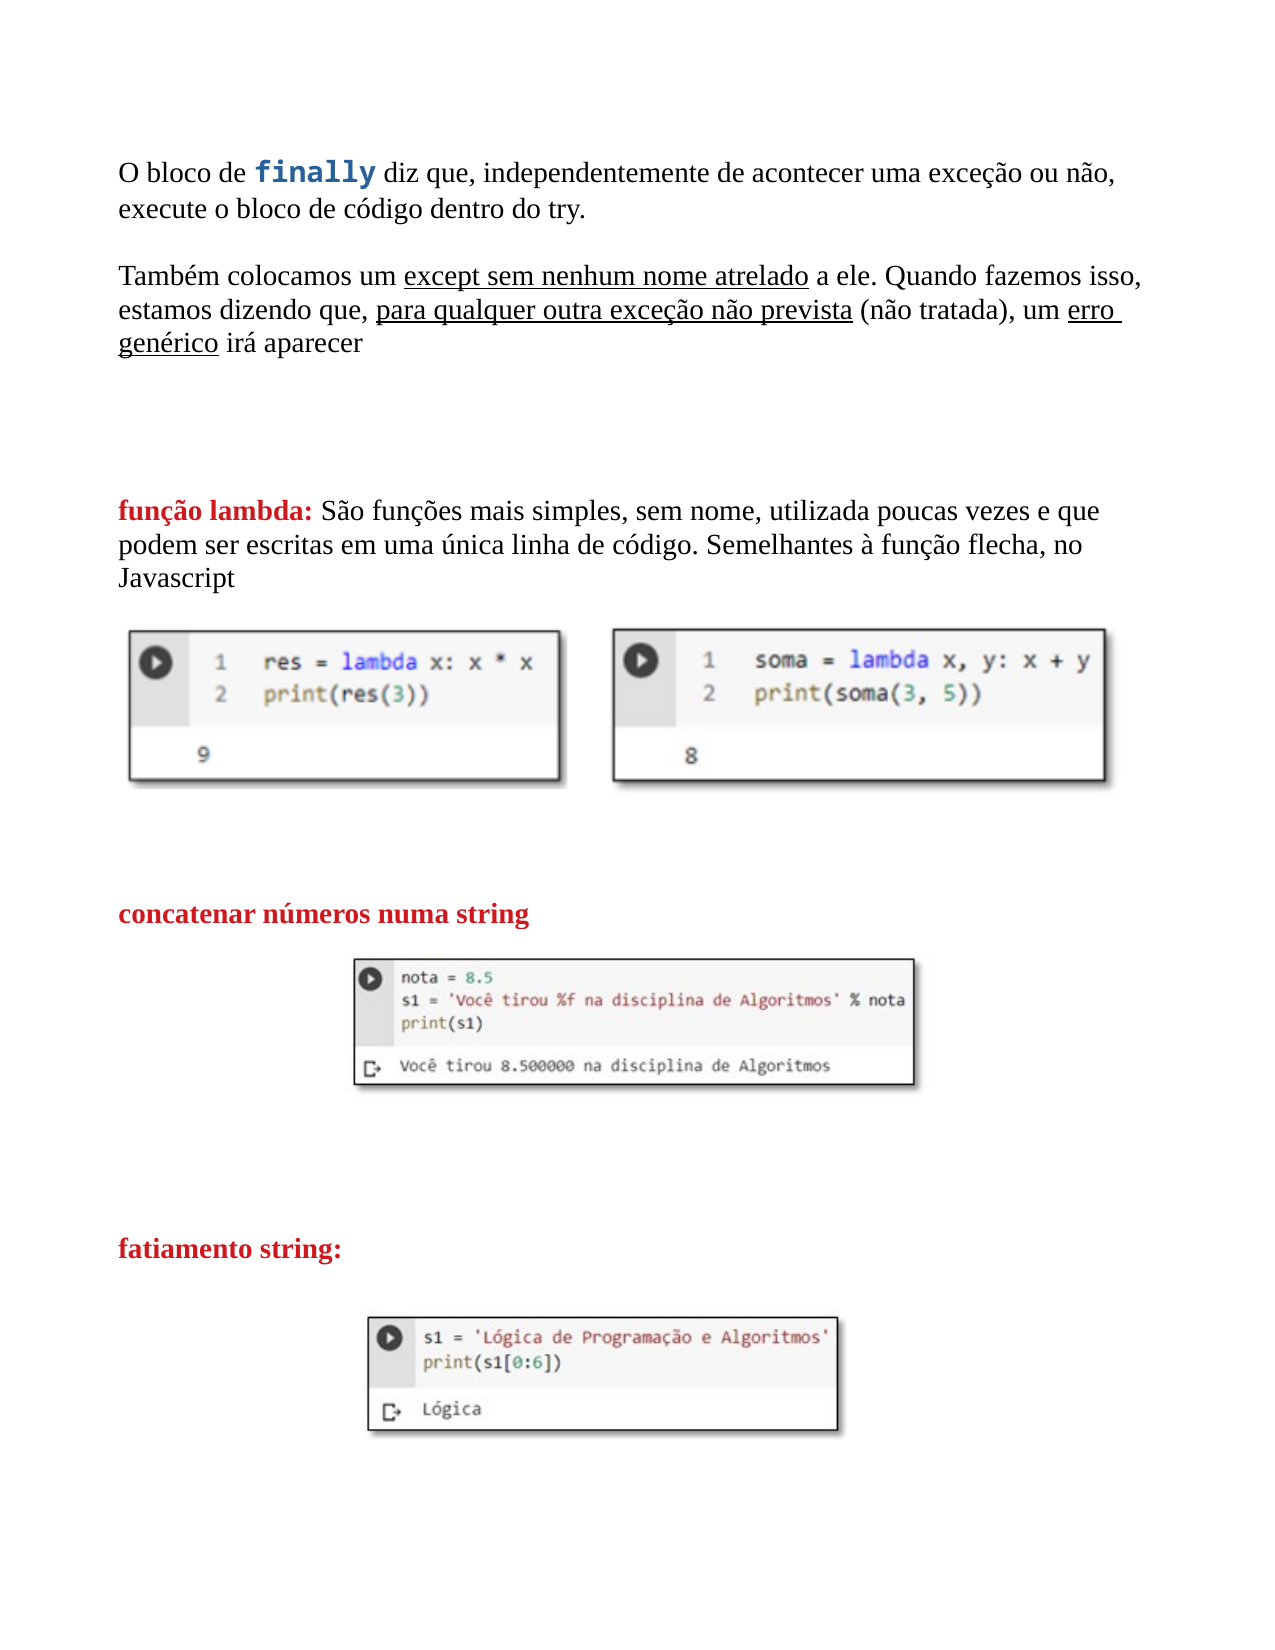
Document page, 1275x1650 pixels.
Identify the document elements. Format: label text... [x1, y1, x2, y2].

picture [122, 627, 568, 789]
text fatiamento string: [118, 1231, 1157, 1265]
text concatenar números numa string [118, 896, 1157, 929]
picture [321, 929, 954, 1112]
picture [588, 614, 1146, 808]
text O bloco de finally diz que, independentemente de acontecer uma exceção ou não, execute o bloco de código dentro do try. [118, 152, 1157, 225]
picture [361, 1309, 847, 1440]
text Também colocamos um except sem nenhum nome atrelado a ele. Quando fazemos isso, estamos dizendo que, para qualquer outra exceção não prevista (não tratada), um erro genérico irá aparecer [118, 258, 1157, 359]
text função lambda: São funções mais simples, sem nome, utilizada poucas vezes e que podem ser escritas em uma única linha de código. Semelhantes à função flecha, no Javascript [118, 493, 1157, 594]
